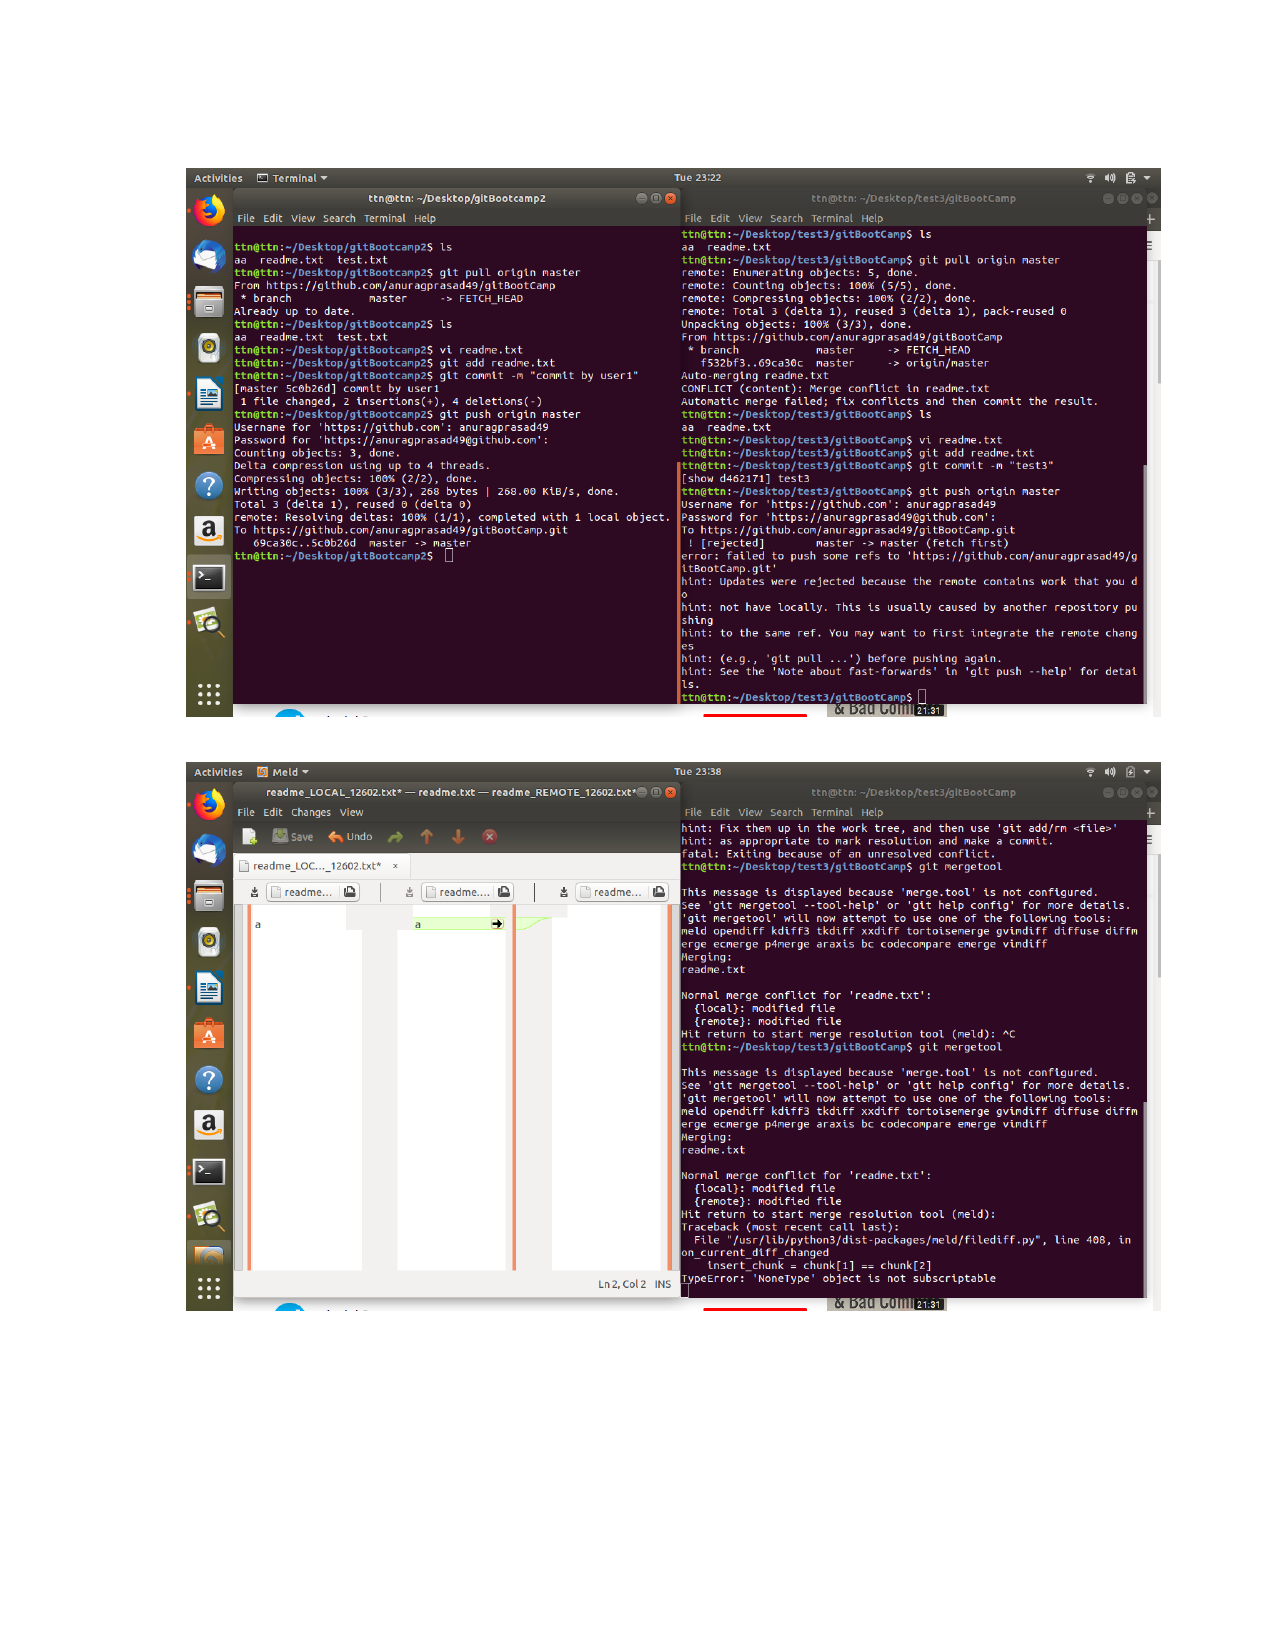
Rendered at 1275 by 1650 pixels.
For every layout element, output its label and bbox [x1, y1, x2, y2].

picture [186, 168, 1161, 717]
picture [186, 762, 1161, 1311]
